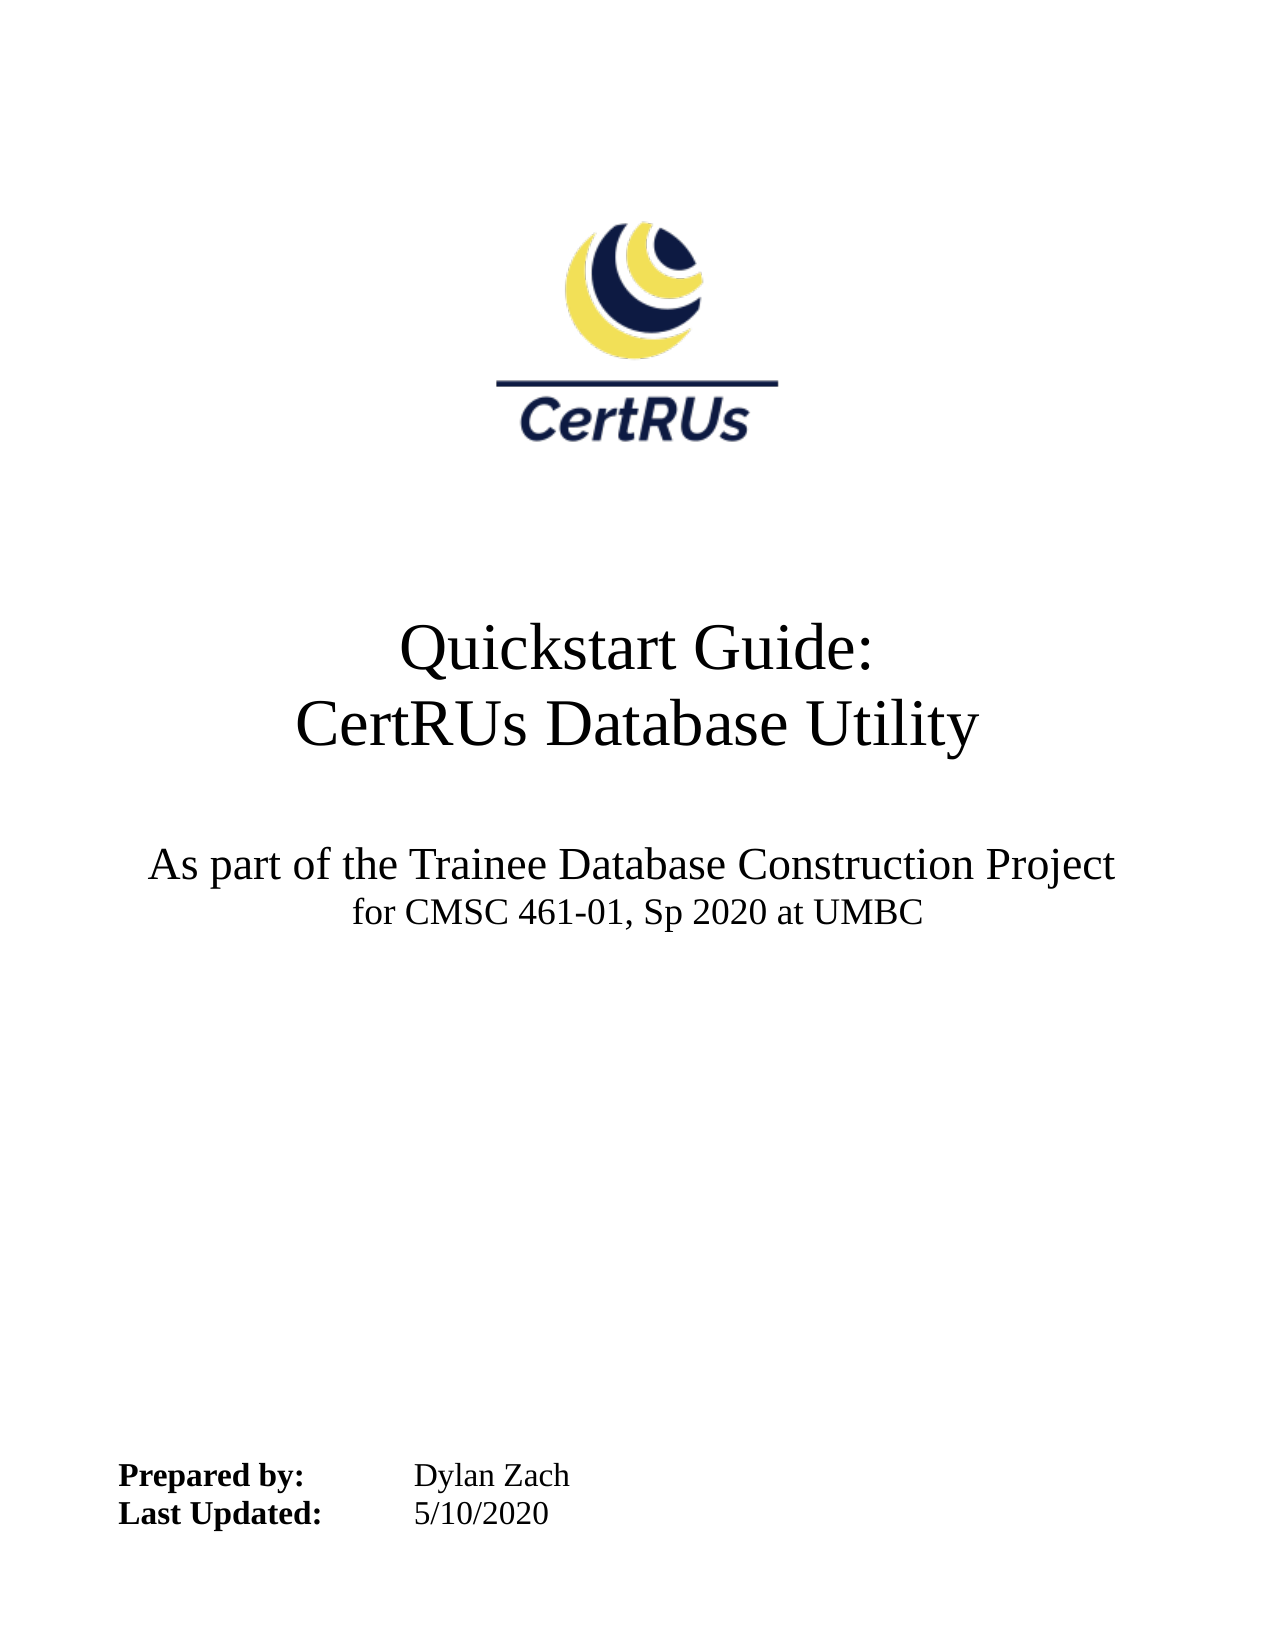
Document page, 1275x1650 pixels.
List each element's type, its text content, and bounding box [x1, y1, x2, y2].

text As part of the Trainee Database Construction Project [118, 837, 1157, 889]
text for CMSC 461-01, Sp 2020 at UMBC [118, 889, 1157, 933]
text Last Updated: 5/10/2020 [118, 1493, 1157, 1532]
text CertRUs Database Utility [118, 683, 1157, 760]
text Quickstart Guide: [118, 607, 1157, 683]
text Prepared by: Dylan Zach [118, 1455, 1157, 1493]
picture [481, 175, 794, 489]
